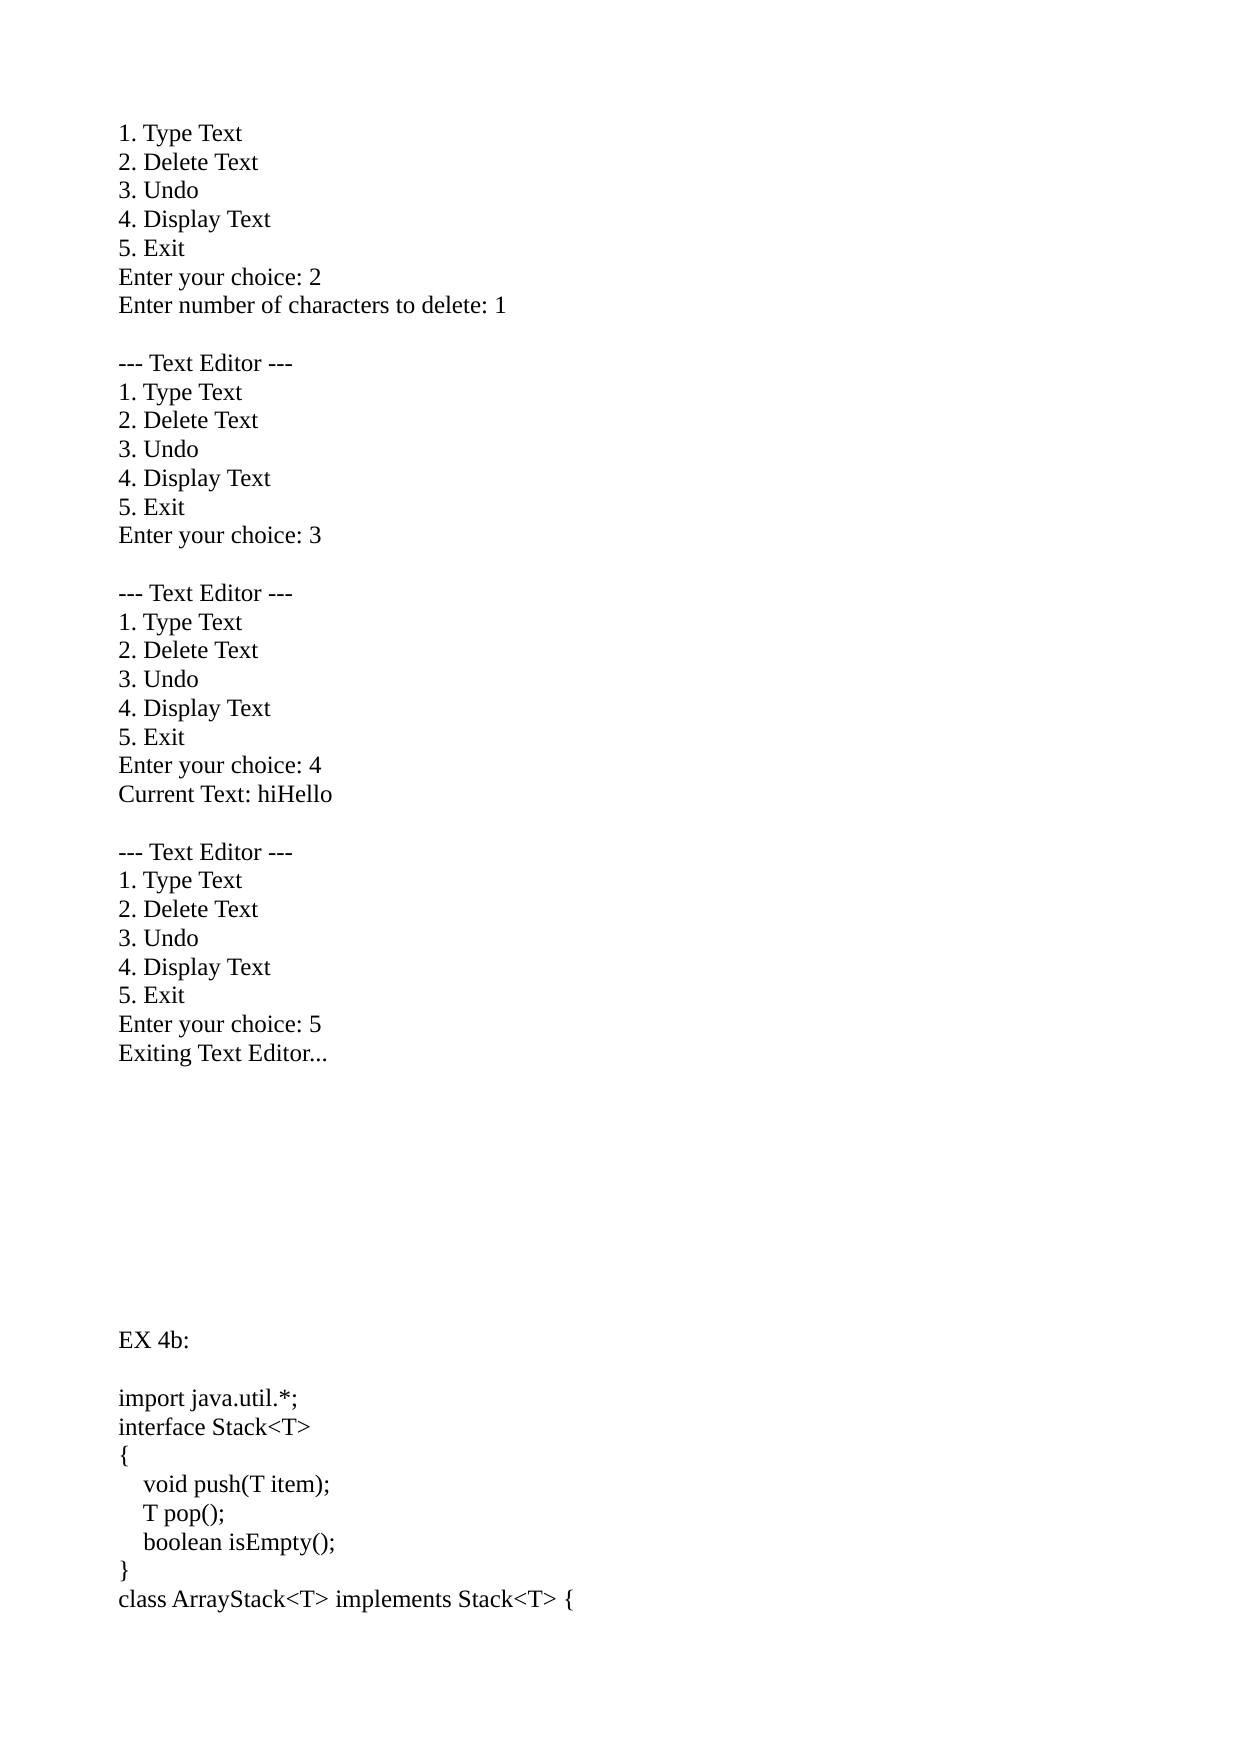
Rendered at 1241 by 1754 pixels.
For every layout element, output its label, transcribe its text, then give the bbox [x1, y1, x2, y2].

text 5. Exit [118, 492, 1122, 521]
text Current Text: hiHello [118, 779, 1122, 808]
text 5. Exit [118, 981, 1122, 1009]
text 1. Type Text [118, 377, 1122, 406]
text 2. Delete Text [118, 147, 1122, 176]
text 1. Type Text [118, 118, 1122, 147]
text 2. Delete Text [118, 636, 1122, 664]
text 3. Undo [118, 923, 1122, 952]
text --- Text Editor --- [118, 348, 1122, 377]
text Enter your choice: 3 [118, 521, 1122, 549]
text --- Text Editor --- [118, 578, 1122, 607]
text 4. Display Text [118, 693, 1122, 722]
text 1. Type Text [118, 607, 1122, 636]
text Enter your choice: 2 [118, 262, 1122, 291]
text boolean isEmpty(); [118, 1527, 1122, 1556]
text Enter your choice: 5 [118, 1009, 1122, 1038]
text 4. Display Text [118, 204, 1122, 233]
text EX 4b: [118, 1326, 1122, 1354]
text void push(T item); [118, 1469, 1122, 1498]
text 3. Undo [118, 434, 1122, 463]
text 5. Exit [118, 233, 1122, 262]
text T pop(); [118, 1498, 1122, 1527]
text Enter number of characters to delete: 1 [118, 291, 1122, 319]
text 2. Delete Text [118, 406, 1122, 434]
text 5. Exit [118, 722, 1122, 751]
text 3. Undo [118, 664, 1122, 693]
text import java.util.*; [118, 1383, 1122, 1412]
text interface Stack<T> [118, 1412, 1122, 1441]
text Enter your choice: 4 [118, 751, 1122, 779]
text 2. Delete Text [118, 894, 1122, 923]
text 4. Display Text [118, 463, 1122, 492]
text 1. Type Text [118, 866, 1122, 894]
text 4. Display Text [118, 952, 1122, 981]
text Exiting Text Editor... [118, 1038, 1122, 1067]
text } [118, 1556, 1122, 1584]
text --- Text Editor --- [118, 837, 1122, 866]
text class ArrayStack<T> implements Stack<T> { [118, 1584, 1122, 1613]
text { [118, 1441, 1122, 1469]
text 3. Undo [118, 176, 1122, 204]
